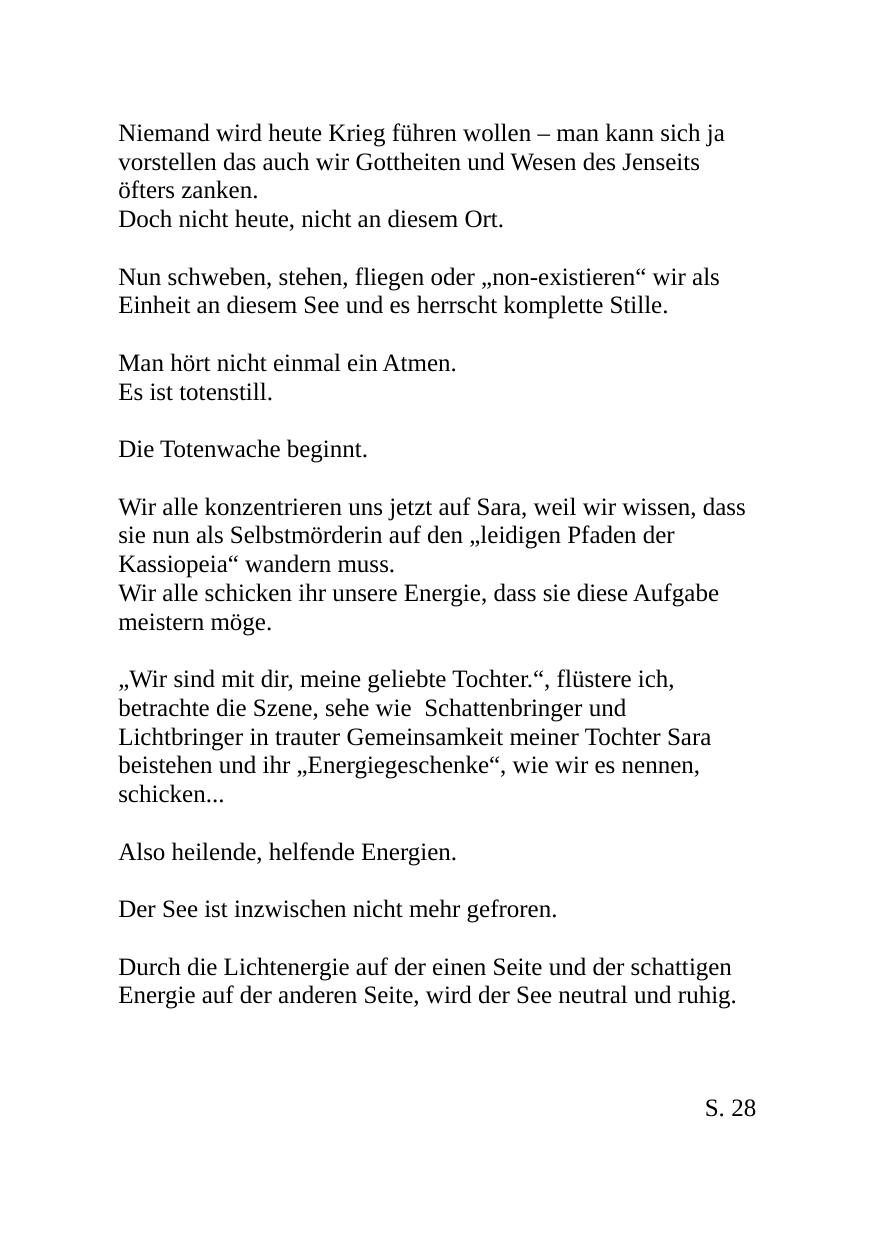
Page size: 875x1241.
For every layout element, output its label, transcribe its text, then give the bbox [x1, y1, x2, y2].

text Doch nicht heute, nicht an diesem Ort. [118, 204, 756, 233]
text Die Totenwache beginnt. [118, 434, 756, 463]
text Nun schweben, stehen, fliegen oder „non-existieren“ wir als Einheit an diesem See und es herrscht komplette Stille. [118, 262, 756, 319]
text Wir alle konzentrieren uns jetzt auf Sara, weil wir wissen, dass sie nun als Selbstmörderin auf den „leidigen Pfaden der Kassiopeia“ wandern muss. [118, 492, 756, 578]
text Durch die Lichtenergie auf der einen Seite und der schattigen Energie auf der anderen Seite, wird der See neutral und ruhig. [118, 952, 756, 1009]
text Wir alle schicken ihr unsere Energie, dass sie diese Aufgabe meistern möge. [118, 578, 756, 636]
text Niemand wird heute Krieg führen wollen – man kann sich ja vorstellen das auch wir Gottheiten und Wesen des Jenseits öfters zanken. [118, 118, 756, 204]
text „Wir sind mit dir, meine geliebte Tochter.“, flüstere ich, betrachte die Szene, sehe wie Schattenbringer und Lichtbringer in trauter Gemeinsamkeit meiner Tochter Sara beistehen und ihr „Energiegeschenke“, wie wir es nennen, schicken... [118, 664, 756, 808]
text Also heilende, helfende Energien. [118, 837, 756, 866]
text Es ist totenstill. [118, 377, 756, 406]
text Man hört nicht einmal ein Atmen. [118, 348, 756, 377]
text Der See ist inzwischen nicht mehr gefroren. [118, 894, 756, 923]
